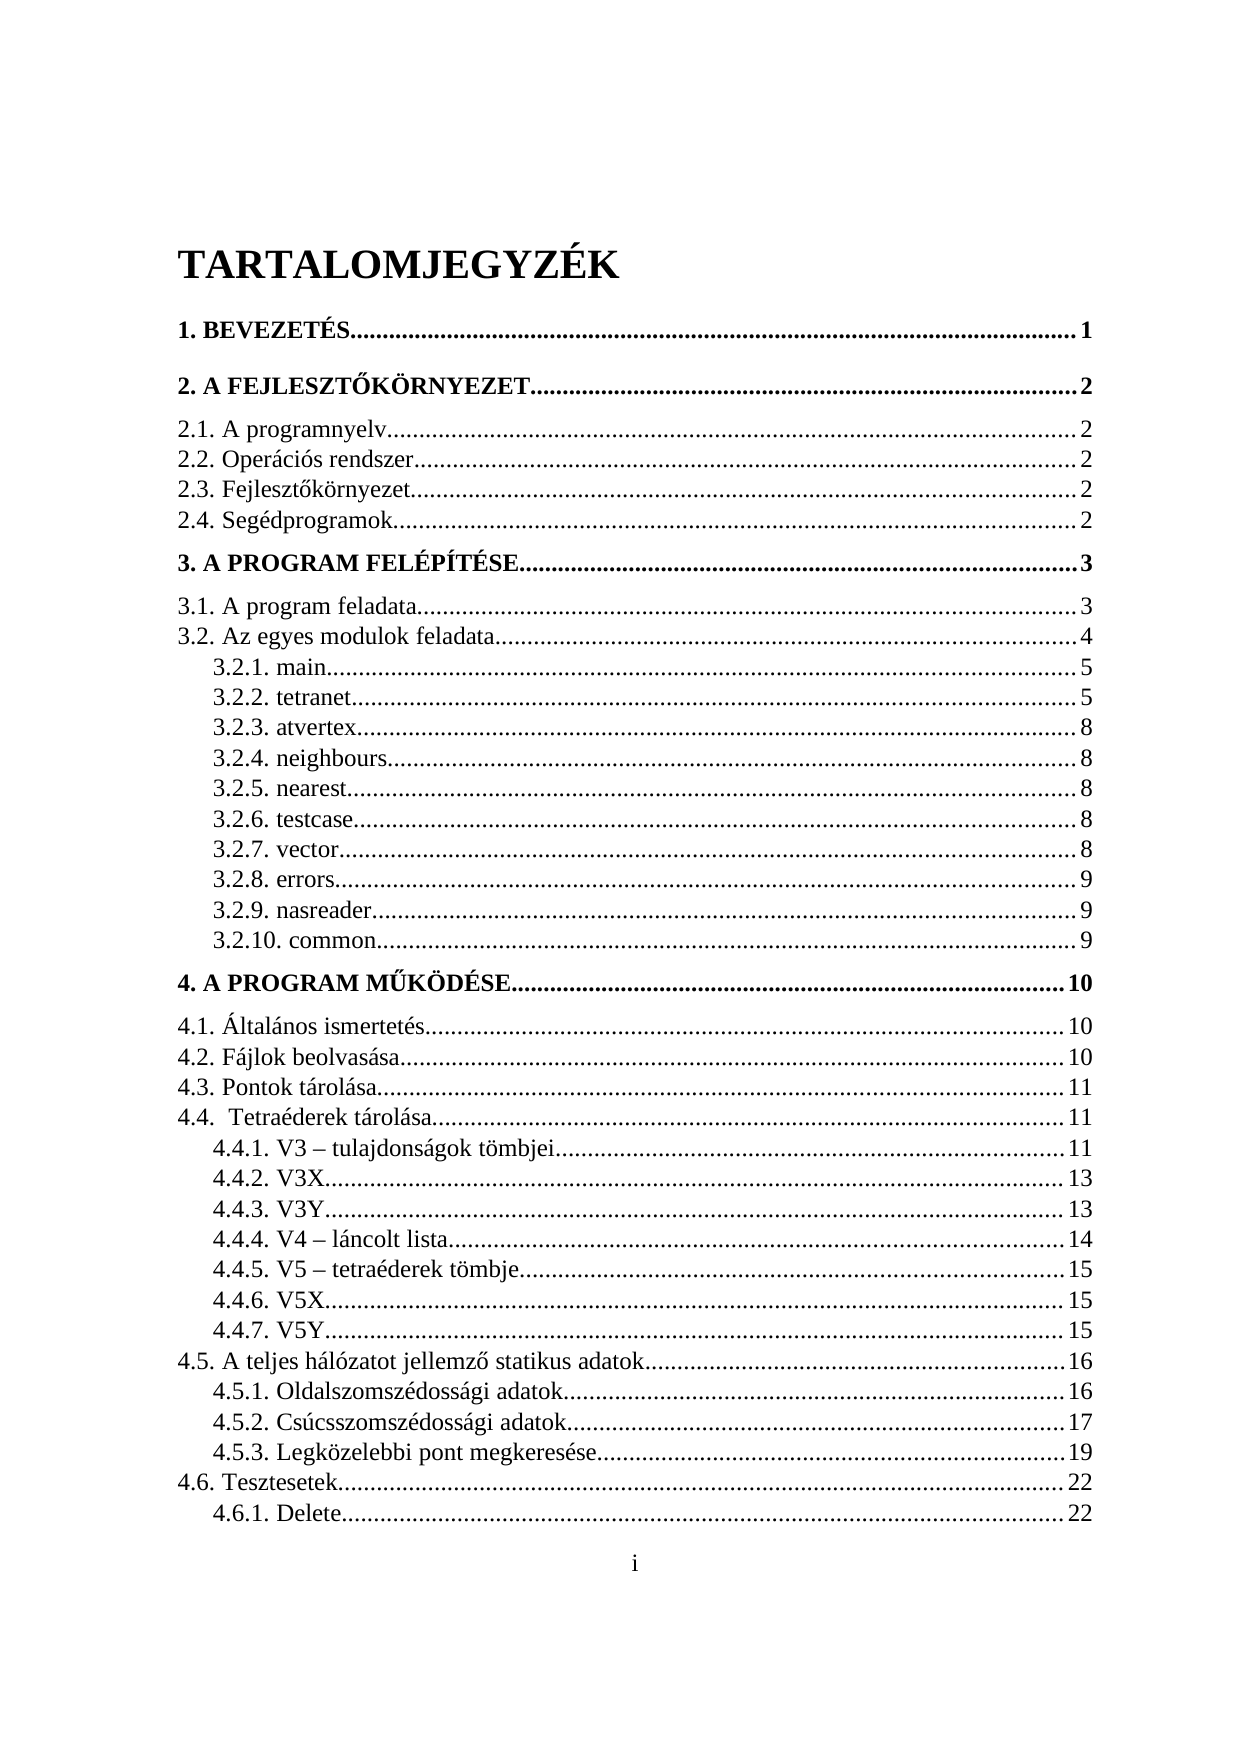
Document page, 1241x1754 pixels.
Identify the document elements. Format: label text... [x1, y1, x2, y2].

text 4.5.1. Oldalszomszédossági adatok 16 [213, 1376, 1093, 1405]
text 1. Bevezetés 1 [177, 315, 1093, 344]
text 4.4.6. V5X 15 [213, 1285, 1093, 1314]
text 3.2.10. common 9 [213, 925, 1093, 954]
text 4.5. A teljes hálózatot jellemző statikus adatok 16 [177, 1346, 1093, 1374]
text 3.2.4. neighbours 8 [213, 743, 1093, 772]
text 3.2.3. atvertex 8 [213, 712, 1093, 741]
text 3.2.7. vector 8 [213, 834, 1093, 863]
text 3.2.1. main 5 [213, 651, 1093, 680]
text 4.2. Fájlok beolvasása 10 [177, 1041, 1093, 1070]
text 4.4.7. V5Y 15 [213, 1315, 1093, 1344]
text 3.2. Az egyes modulok feladata 4 [177, 621, 1093, 650]
text 2.2. Operációs rendszer 2 [177, 444, 1093, 473]
text 3.2.2. tetranet 5 [213, 682, 1093, 711]
text 3.2.6. testcase 8 [213, 803, 1093, 832]
text 4.5.3. Legközelebbi pont megkeresése 19 [213, 1437, 1093, 1466]
text 4.4.1. V3 – tulajdonságok tömbjei 11 [213, 1133, 1093, 1162]
text 4.5.2. Csúcsszomszédossági adatok 17 [213, 1406, 1093, 1435]
text 3.2.9. nasreader 9 [213, 895, 1093, 924]
text 4.4.4. V4 – láncolt lista 14 [213, 1224, 1093, 1253]
text 2.3. Fejlesztőkörnyezet 2 [177, 474, 1093, 503]
text 2.4. Segédprogramok 2 [177, 505, 1093, 534]
text 3.2.5. nearest 8 [213, 773, 1093, 802]
text 2. A fejlesztőkörnyezet 2 [177, 371, 1093, 399]
text 4.4.5. V5 – tetraéderek tömbje 15 [213, 1254, 1093, 1283]
text Tartalomjegyzék [177, 240, 1093, 288]
text 4.4.2. V3X 13 [213, 1163, 1093, 1192]
text 3.2.8. errors 9 [213, 864, 1093, 893]
text 4.4. Tetraéderek tárolása 11 [177, 1102, 1093, 1131]
text 4.3. Pontok tárolása 11 [177, 1072, 1093, 1101]
text 4. A program működése 10 [177, 968, 1093, 997]
text 3.1. A program feladata 3 [177, 591, 1093, 619]
text 2.1. A programnyelv 2 [177, 413, 1093, 442]
text 4.1. Általános ismertetés 10 [177, 1011, 1093, 1040]
text 4.4.3. V3Y 13 [213, 1193, 1093, 1222]
text 3. A Program felépítése 3 [177, 548, 1093, 577]
text 4.6.1. Delete 22 [213, 1498, 1093, 1527]
text 4.6. Tesztesetek 22 [177, 1467, 1093, 1496]
